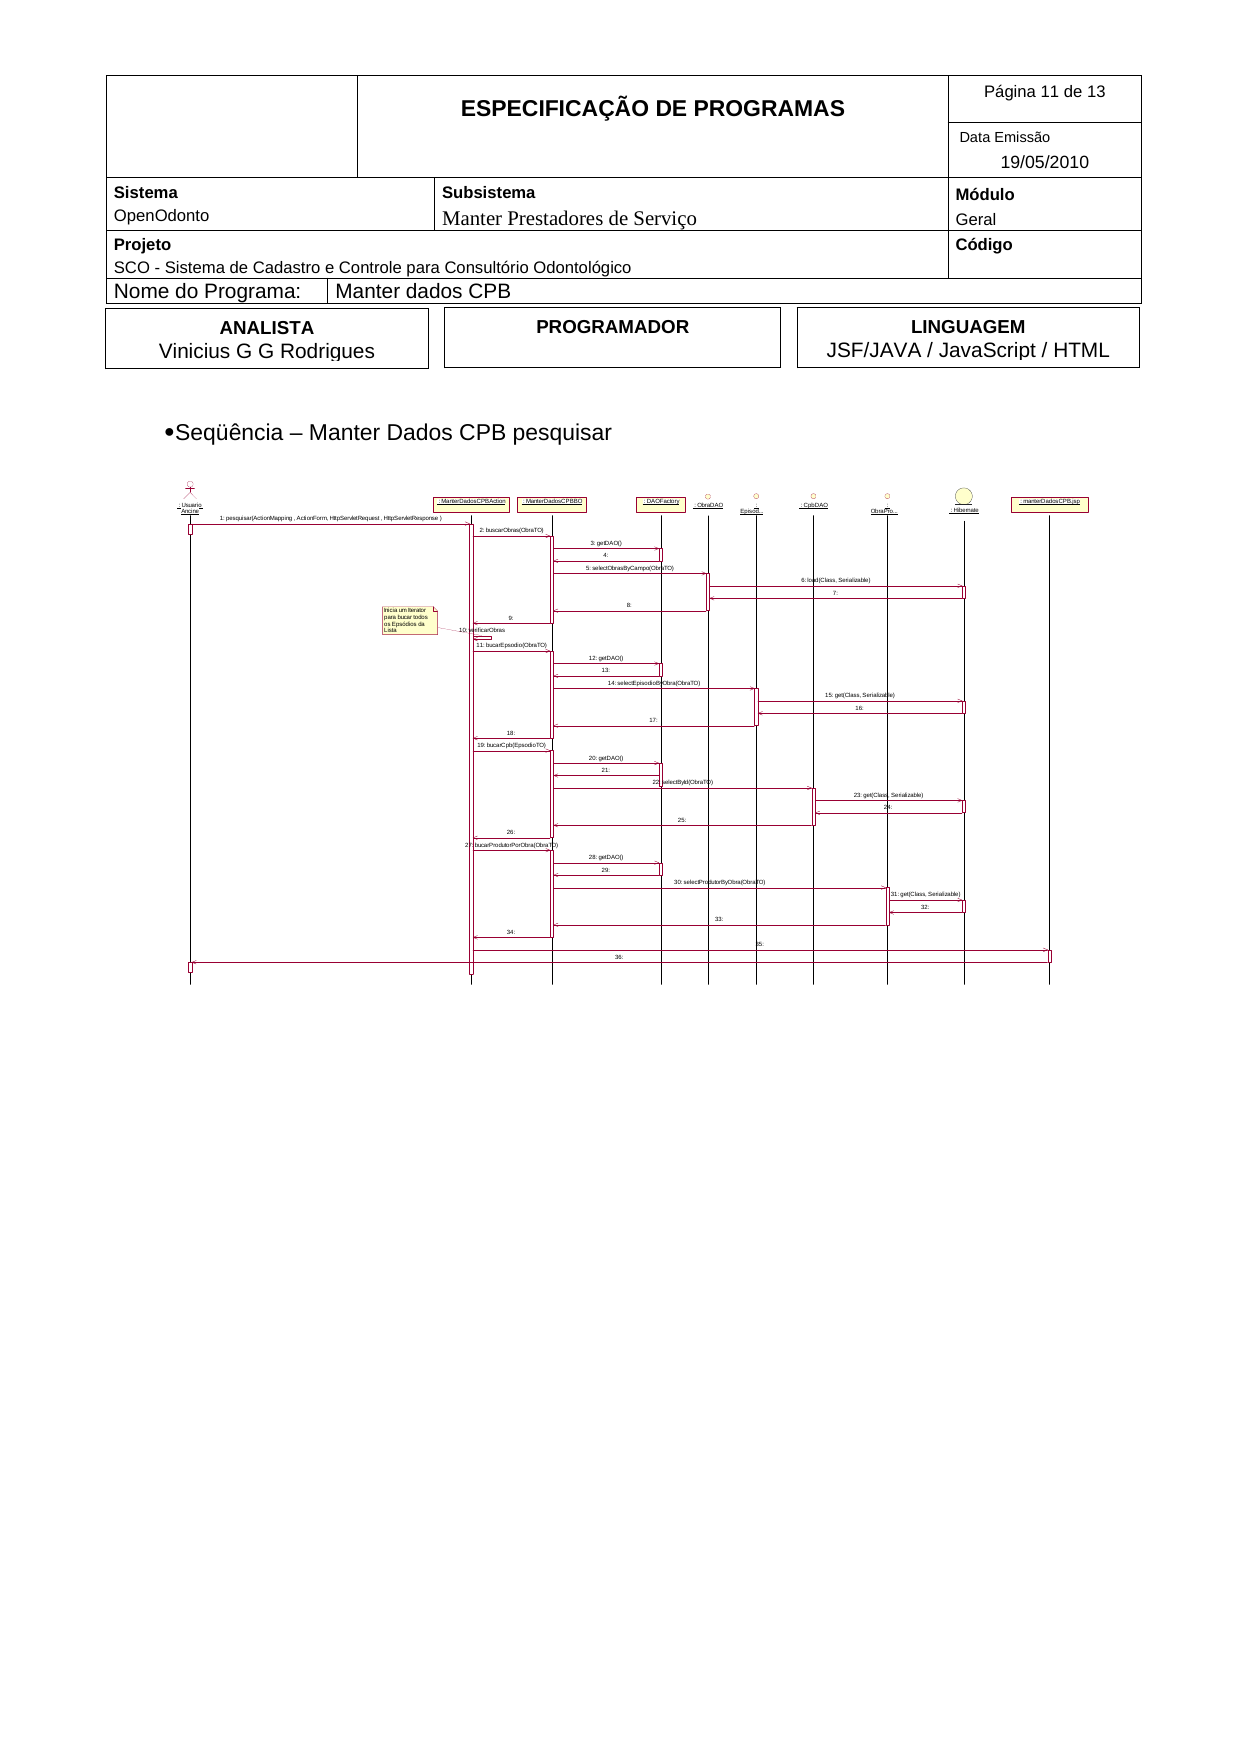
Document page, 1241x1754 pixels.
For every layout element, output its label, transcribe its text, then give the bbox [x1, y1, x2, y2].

list Seqüência – Manter Dados CPB pesquisar [165, 419, 1151, 445]
